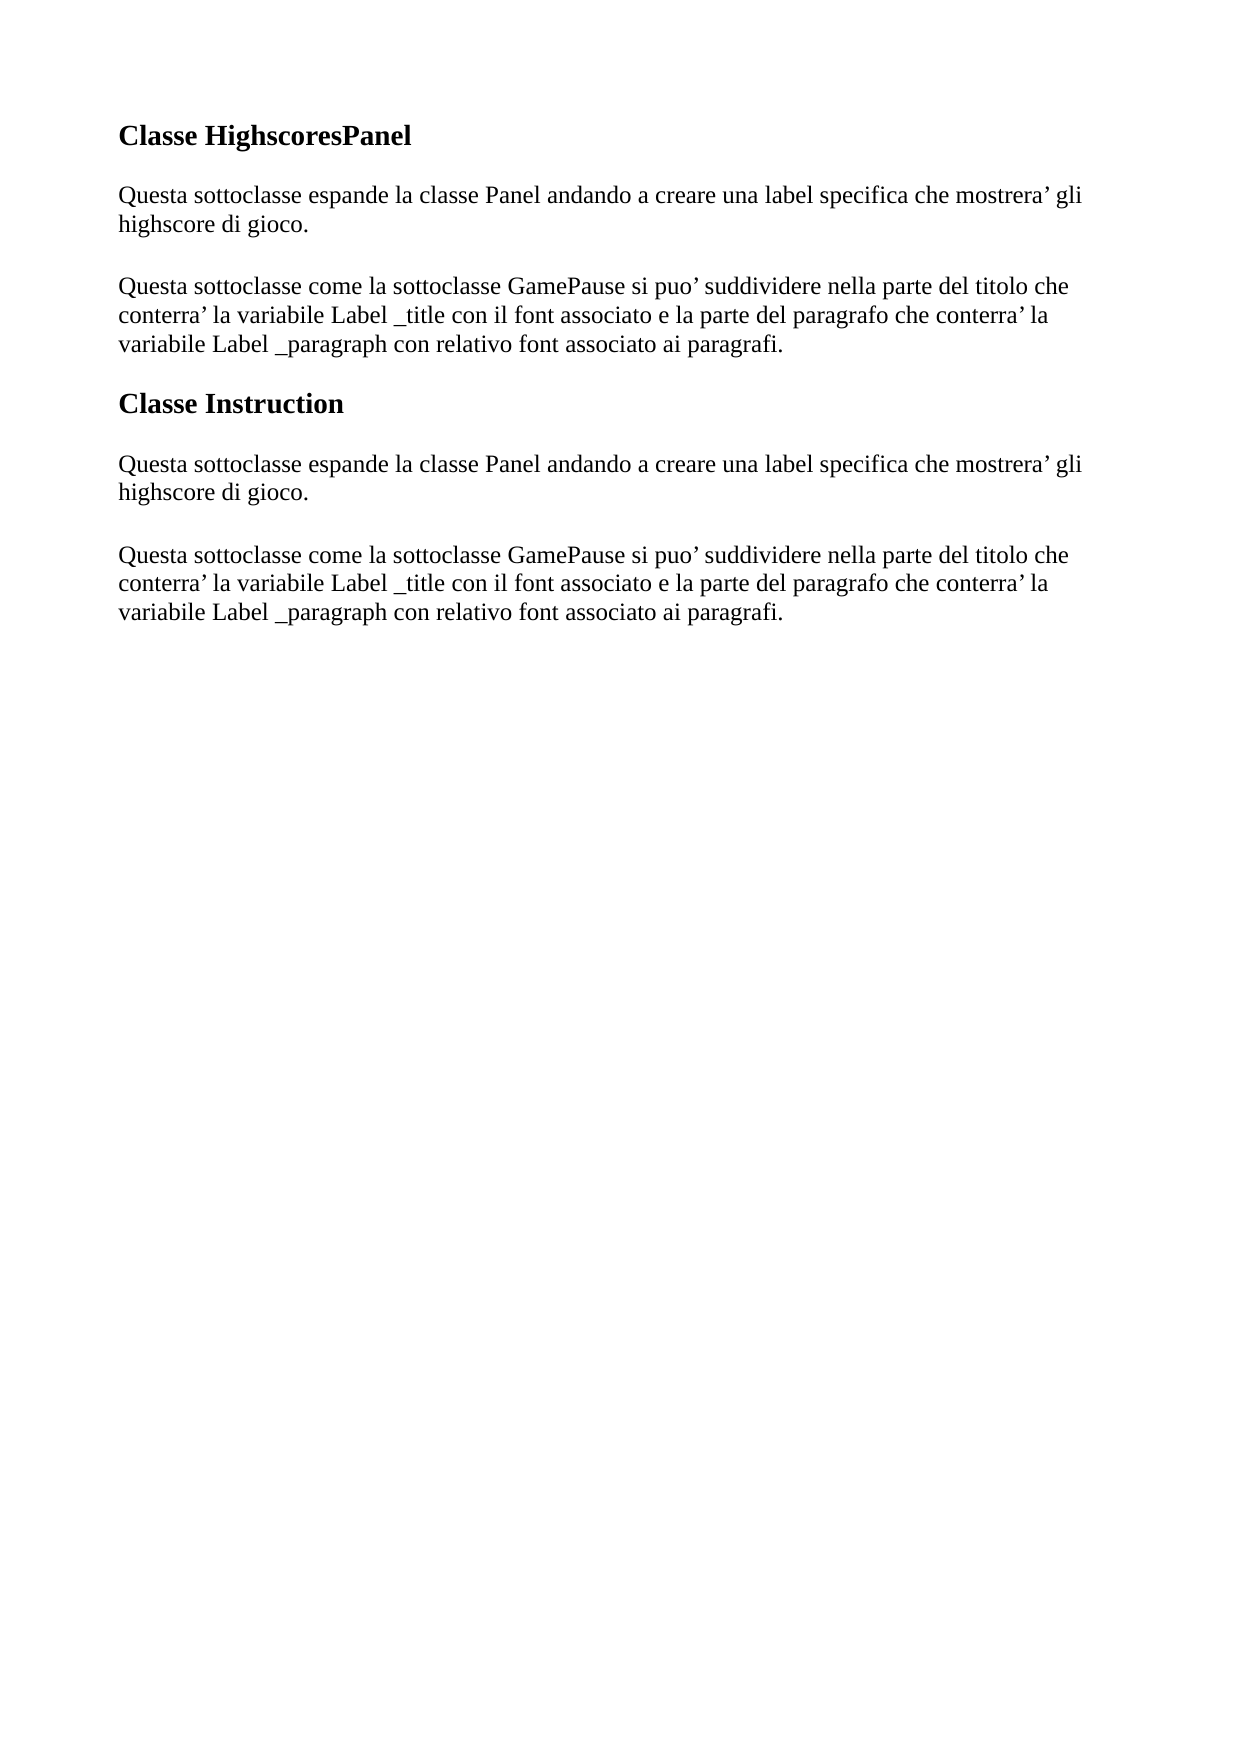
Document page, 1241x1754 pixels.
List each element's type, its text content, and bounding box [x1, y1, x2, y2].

text Questa sottoclasse espande la classe Panel andando a creare una label specifica che mostrera’ gli highscore di gioco. [118, 449, 1122, 506]
text Classe HighscoresPanel [118, 118, 1122, 152]
text Classe Instruction [118, 386, 1122, 420]
text Questa sottoclasse come la sottoclasse GamePause si puo’ suddividere nella parte del titolo che conterra’ la variabile Label _title con il font associato e la parte del paragrafo che conterra’ la variabile Label _paragraph con relativo font associato ai paragrafi. [118, 271, 1122, 358]
text Questa sottoclasse come la sottoclasse GamePause si puo’ suddividere nella parte del titolo che conterra’ la variabile Label _title con il font associato e la parte del paragrafo che conterra’ la variabile Label _paragraph con relativo font associato ai paragrafi. [118, 540, 1122, 626]
text Questa sottoclasse espande la classe Panel andando a creare una label specifica che mostrera’ gli highscore di gioco. [118, 180, 1122, 238]
